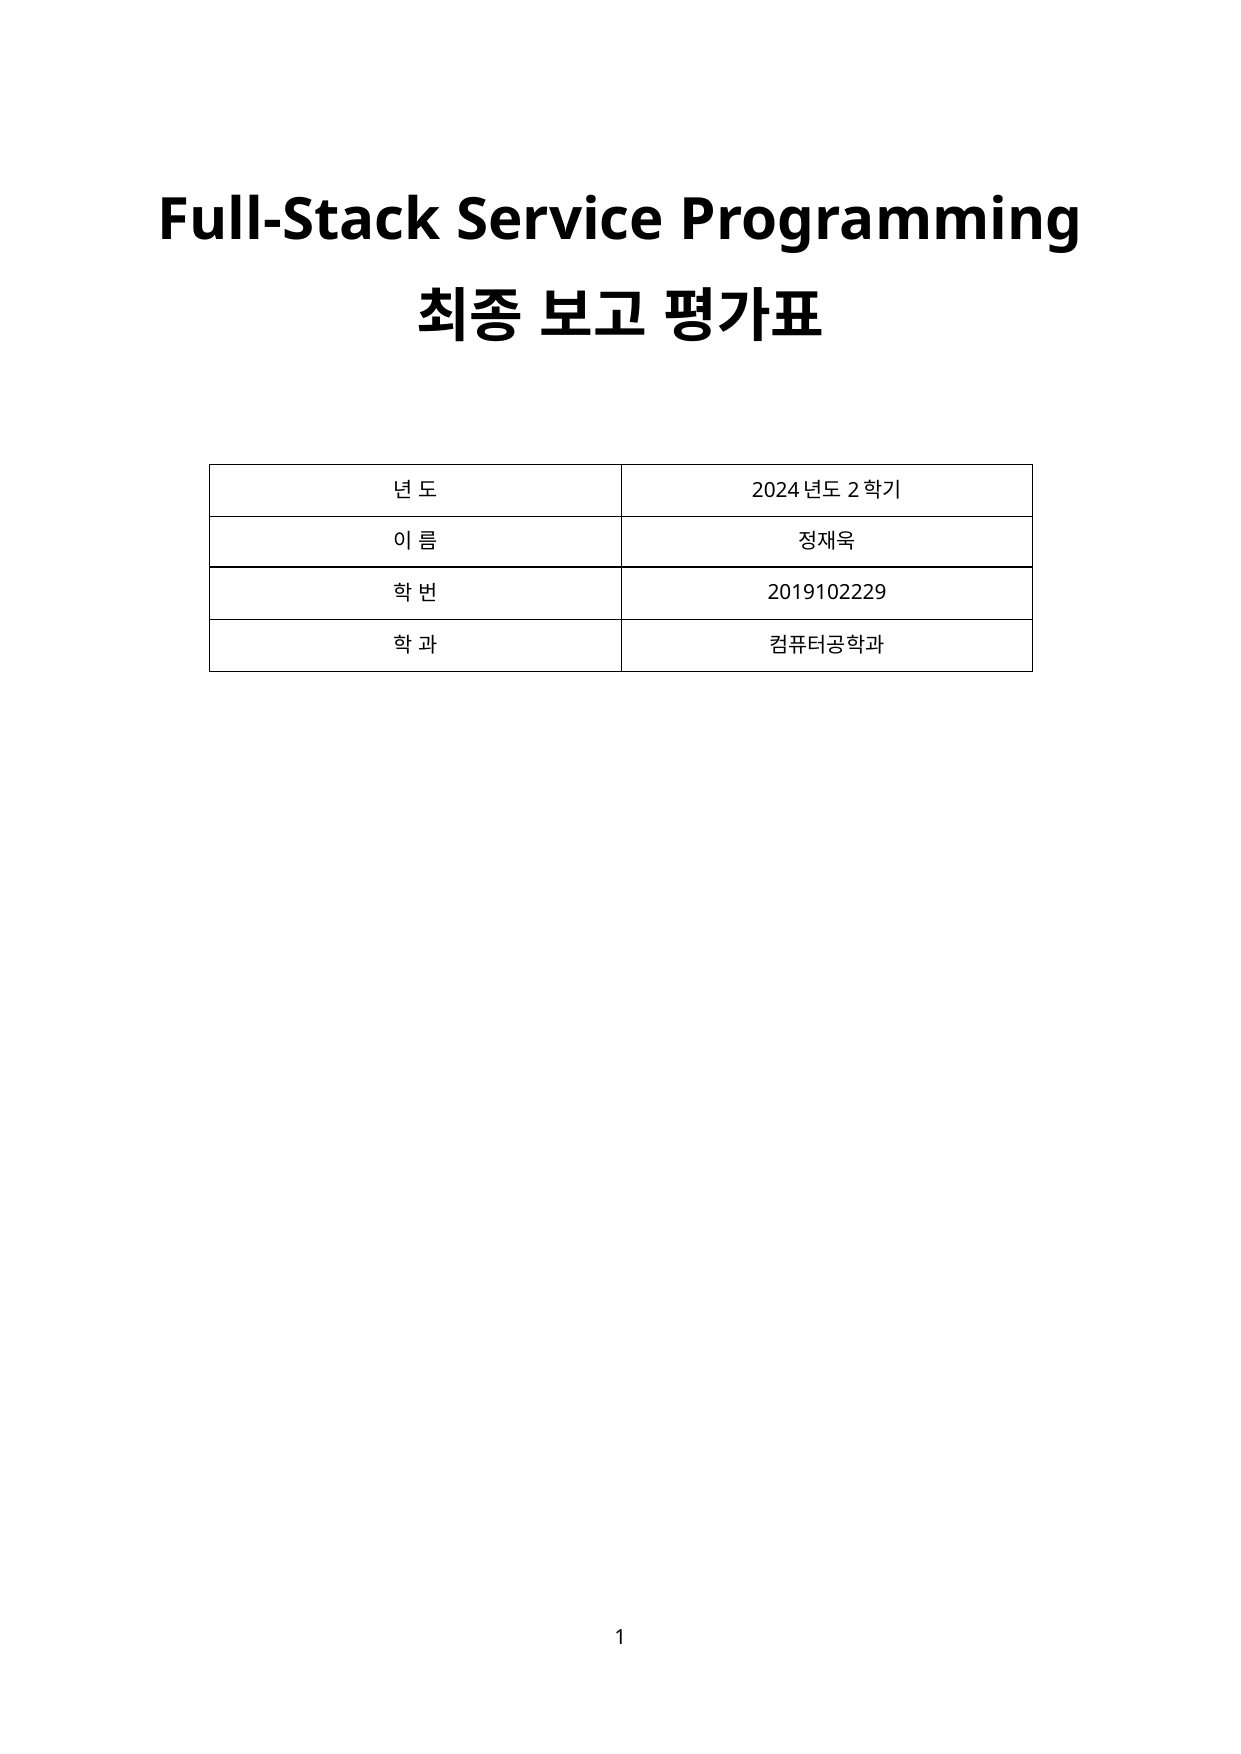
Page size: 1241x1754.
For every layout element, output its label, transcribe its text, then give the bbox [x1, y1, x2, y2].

table_cell 학 번 [210, 568, 621, 619]
table_cell 2019102229 [622, 568, 1032, 619]
table_cell 정재욱 [622, 517, 1032, 566]
table_header 년 도 [210, 465, 621, 516]
table_cell 이 름 [210, 517, 621, 566]
text 최종 보고 평가표 [150, 268, 1090, 353]
table_cell 컴퓨터공학과 [622, 620, 1032, 671]
text Full-Stack Service Programming [150, 177, 1090, 257]
table_header 2024년도 2학기 [622, 465, 1032, 516]
table_cell 학 과 [210, 620, 621, 671]
